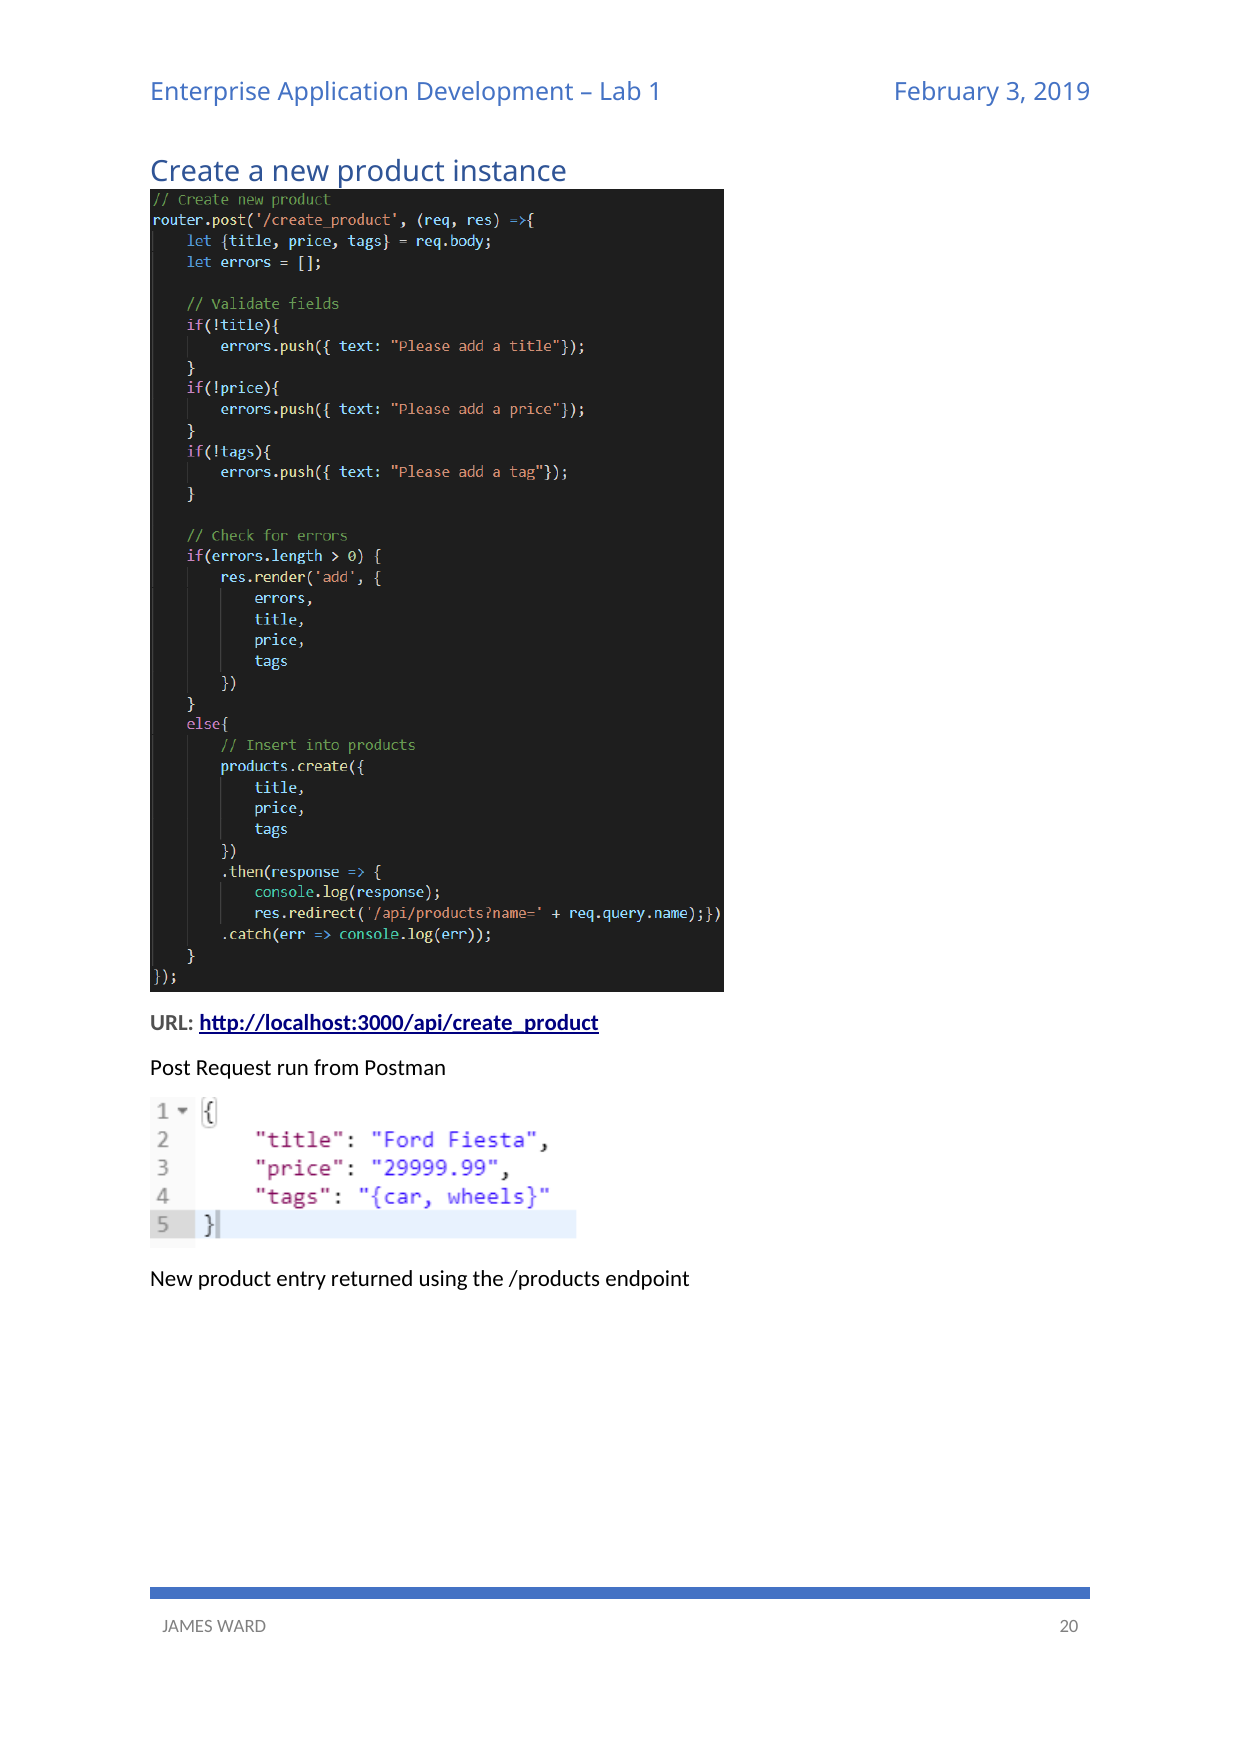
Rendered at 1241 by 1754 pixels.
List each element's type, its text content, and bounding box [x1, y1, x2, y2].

subtitle Create a new product instance [150, 150, 1090, 190]
text URL: http://localhost:3000/api/create_product [150, 1008, 1090, 1036]
text New product entry returned using the /products endpoint [150, 1264, 1090, 1292]
text Post Request run from Postman [150, 1053, 1090, 1081]
